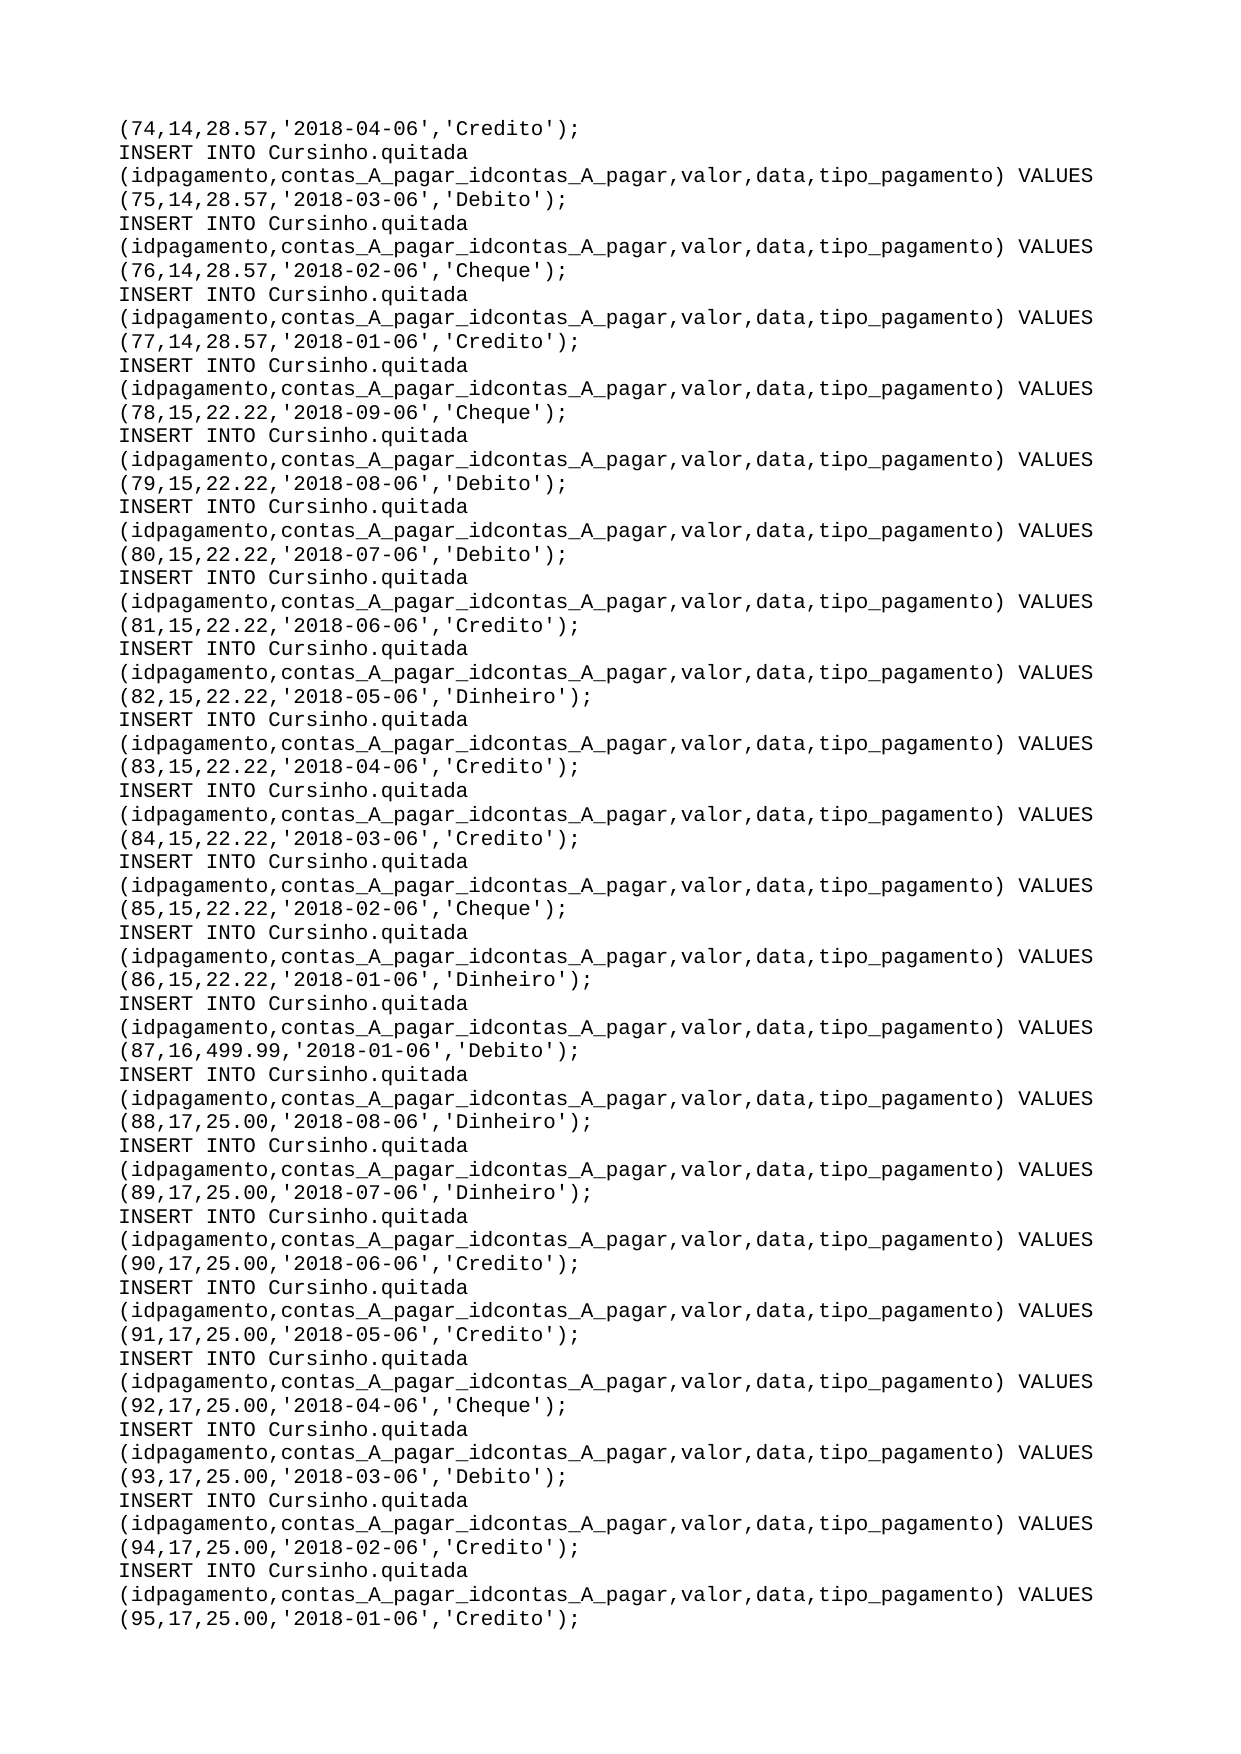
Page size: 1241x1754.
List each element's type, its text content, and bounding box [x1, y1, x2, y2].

text INSERT INTO Cursinho.quitada (idpagamento,contas_A_pagar_idcontas_A_pagar,valor,data,tipo_pagamento) VALUES (77,14,28.57,'2018-01-06','Credito'); [118, 284, 1122, 354]
text INSERT INTO Cursinho.quitada (idpagamento,contas_A_pagar_idcontas_A_pagar,valor,data,tipo_pagamento) VALUES (89,17,25.00,'2018-07-06','Dinheiro'); [118, 1135, 1122, 1206]
text INSERT INTO Cursinho.quitada (idpagamento,contas_A_pagar_idcontas_A_pagar,valor,data,tipo_pagamento) VALUES (75,14,28.57,'2018-03-06','Debito'); [118, 142, 1122, 213]
text INSERT INTO Cursinho.quitada (idpagamento,contas_A_pagar_idcontas_A_pagar,valor,data,tipo_pagamento) VALUES (85,15,22.22,'2018-02-06','Cheque'); [118, 851, 1122, 922]
text INSERT INTO Cursinho.quitada (idpagamento,contas_A_pagar_idcontas_A_pagar,valor,data,tipo_pagamento) VALUES (81,15,22.22,'2018-06-06','Credito'); [118, 567, 1122, 638]
text INSERT INTO Cursinho.quitada (idpagamento,contas_A_pagar_idcontas_A_pagar,valor,data,tipo_pagamento) VALUES (83,15,22.22,'2018-04-06','Credito'); [118, 709, 1122, 780]
text INSERT INTO Cursinho.quitada (idpagamento,contas_A_pagar_idcontas_A_pagar,valor,data,tipo_pagamento) VALUES (90,17,25.00,'2018-06-06','Credito'); [118, 1206, 1122, 1277]
text (74,14,28.57,'2018-04-06','Credito'); [118, 118, 1122, 142]
text INSERT INTO Cursinho.quitada (idpagamento,contas_A_pagar_idcontas_A_pagar,valor,data,tipo_pagamento) VALUES (93,17,25.00,'2018-03-06','Debito'); [118, 1419, 1122, 1489]
text INSERT INTO Cursinho.quitada (idpagamento,contas_A_pagar_idcontas_A_pagar,valor,data,tipo_pagamento) VALUES (91,17,25.00,'2018-05-06','Credito'); [118, 1277, 1122, 1348]
text INSERT INTO Cursinho.quitada (idpagamento,contas_A_pagar_idcontas_A_pagar,valor,data,tipo_pagamento) VALUES (78,15,22.22,'2018-09-06','Cheque'); [118, 354, 1122, 426]
text INSERT INTO Cursinho.quitada (idpagamento,contas_A_pagar_idcontas_A_pagar,valor,data,tipo_pagamento) VALUES (94,17,25.00,'2018-02-06','Credito'); [118, 1489, 1122, 1561]
text INSERT INTO Cursinho.quitada (idpagamento,contas_A_pagar_idcontas_A_pagar,valor,data,tipo_pagamento) VALUES (92,17,25.00,'2018-04-06','Cheque'); [118, 1348, 1122, 1419]
text INSERT INTO Cursinho.quitada (idpagamento,contas_A_pagar_idcontas_A_pagar,valor,data,tipo_pagamento) VALUES (86,15,22.22,'2018-01-06','Dinheiro'); [118, 922, 1122, 993]
text INSERT INTO Cursinho.quitada (idpagamento,contas_A_pagar_idcontas_A_pagar,valor,data,tipo_pagamento) VALUES (80,15,22.22,'2018-07-06','Debito'); [118, 496, 1122, 567]
text INSERT INTO Cursinho.quitada (idpagamento,contas_A_pagar_idcontas_A_pagar,valor,data,tipo_pagamento) VALUES (76,14,28.57,'2018-02-06','Cheque'); [118, 213, 1122, 284]
text INSERT INTO Cursinho.quitada (idpagamento,contas_A_pagar_idcontas_A_pagar,valor,data,tipo_pagamento) VALUES (84,15,22.22,'2018-03-06','Credito'); [118, 780, 1122, 851]
text INSERT INTO Cursinho.quitada (idpagamento,contas_A_pagar_idcontas_A_pagar,valor,data,tipo_pagamento) VALUES (79,15,22.22,'2018-08-06','Debito'); [118, 426, 1122, 496]
text INSERT INTO Cursinho.quitada (idpagamento,contas_A_pagar_idcontas_A_pagar,valor,data,tipo_pagamento) VALUES (95,17,25.00,'2018-01-06','Credito'); [118, 1561, 1122, 1631]
text INSERT INTO Cursinho.quitada (idpagamento,contas_A_pagar_idcontas_A_pagar,valor,data,tipo_pagamento) VALUES (88,17,25.00,'2018-08-06','Dinheiro'); [118, 1064, 1122, 1135]
text INSERT INTO Cursinho.quitada (idpagamento,contas_A_pagar_idcontas_A_pagar,valor,data,tipo_pagamento) VALUES (87,16,499.99,'2018-01-06','Debito'); [118, 993, 1122, 1064]
text INSERT INTO Cursinho.quitada (idpagamento,contas_A_pagar_idcontas_A_pagar,valor,data,tipo_pagamento) VALUES (82,15,22.22,'2018-05-06','Dinheiro'); [118, 638, 1122, 709]
